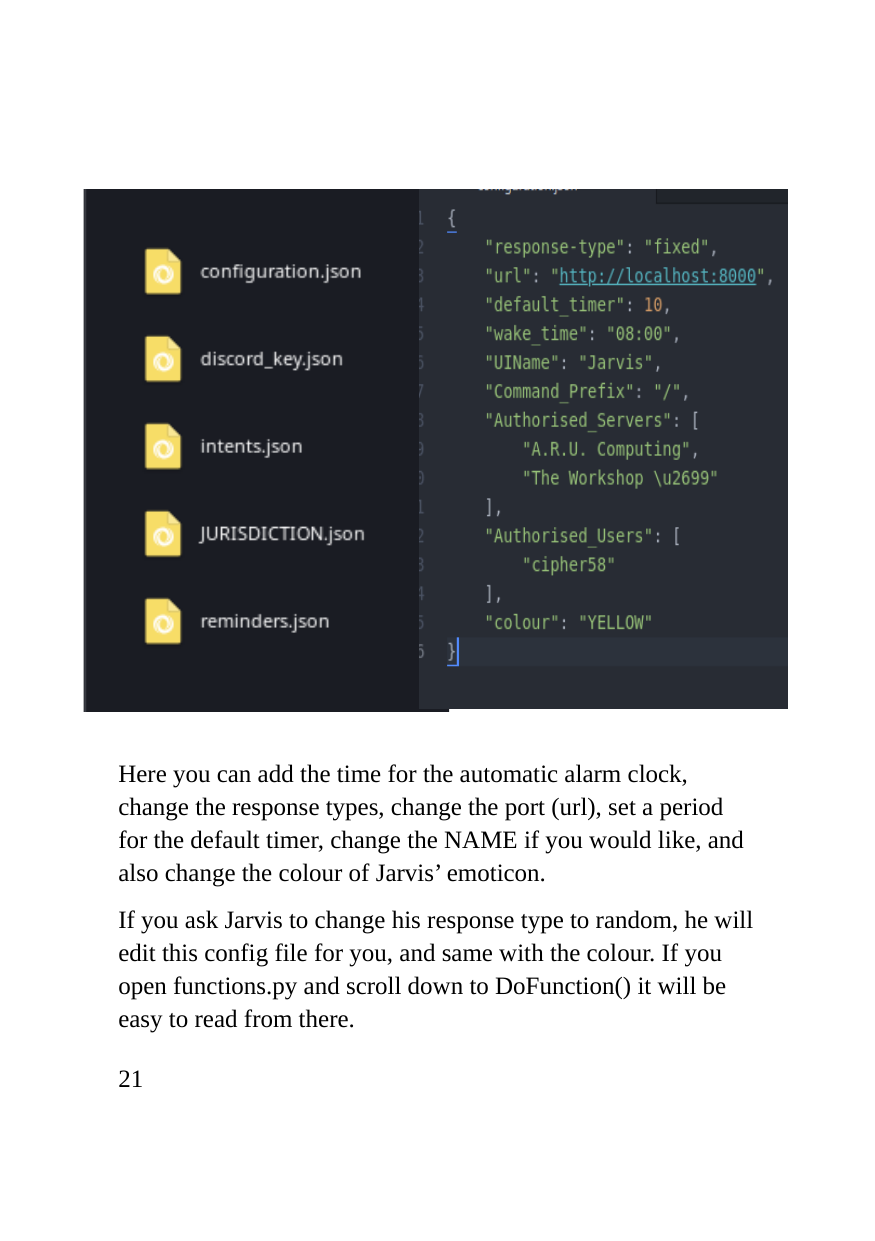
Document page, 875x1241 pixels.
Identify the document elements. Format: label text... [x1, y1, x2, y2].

picture [83, 189, 788, 712]
text Here you can add the time for the automatic alarm clock, change the response types, change the port (url), set a period for the default timer, change the NAME if you would like, and also change the colour of Jarvis’ emoticon. [118, 759, 756, 887]
text If you ask Jarvis to change his response type to random, he will edit this config file for you, and same with the colour. If you open functions.py and scroll down to DoFunction() it will be easy to read from there. [118, 905, 756, 1033]
